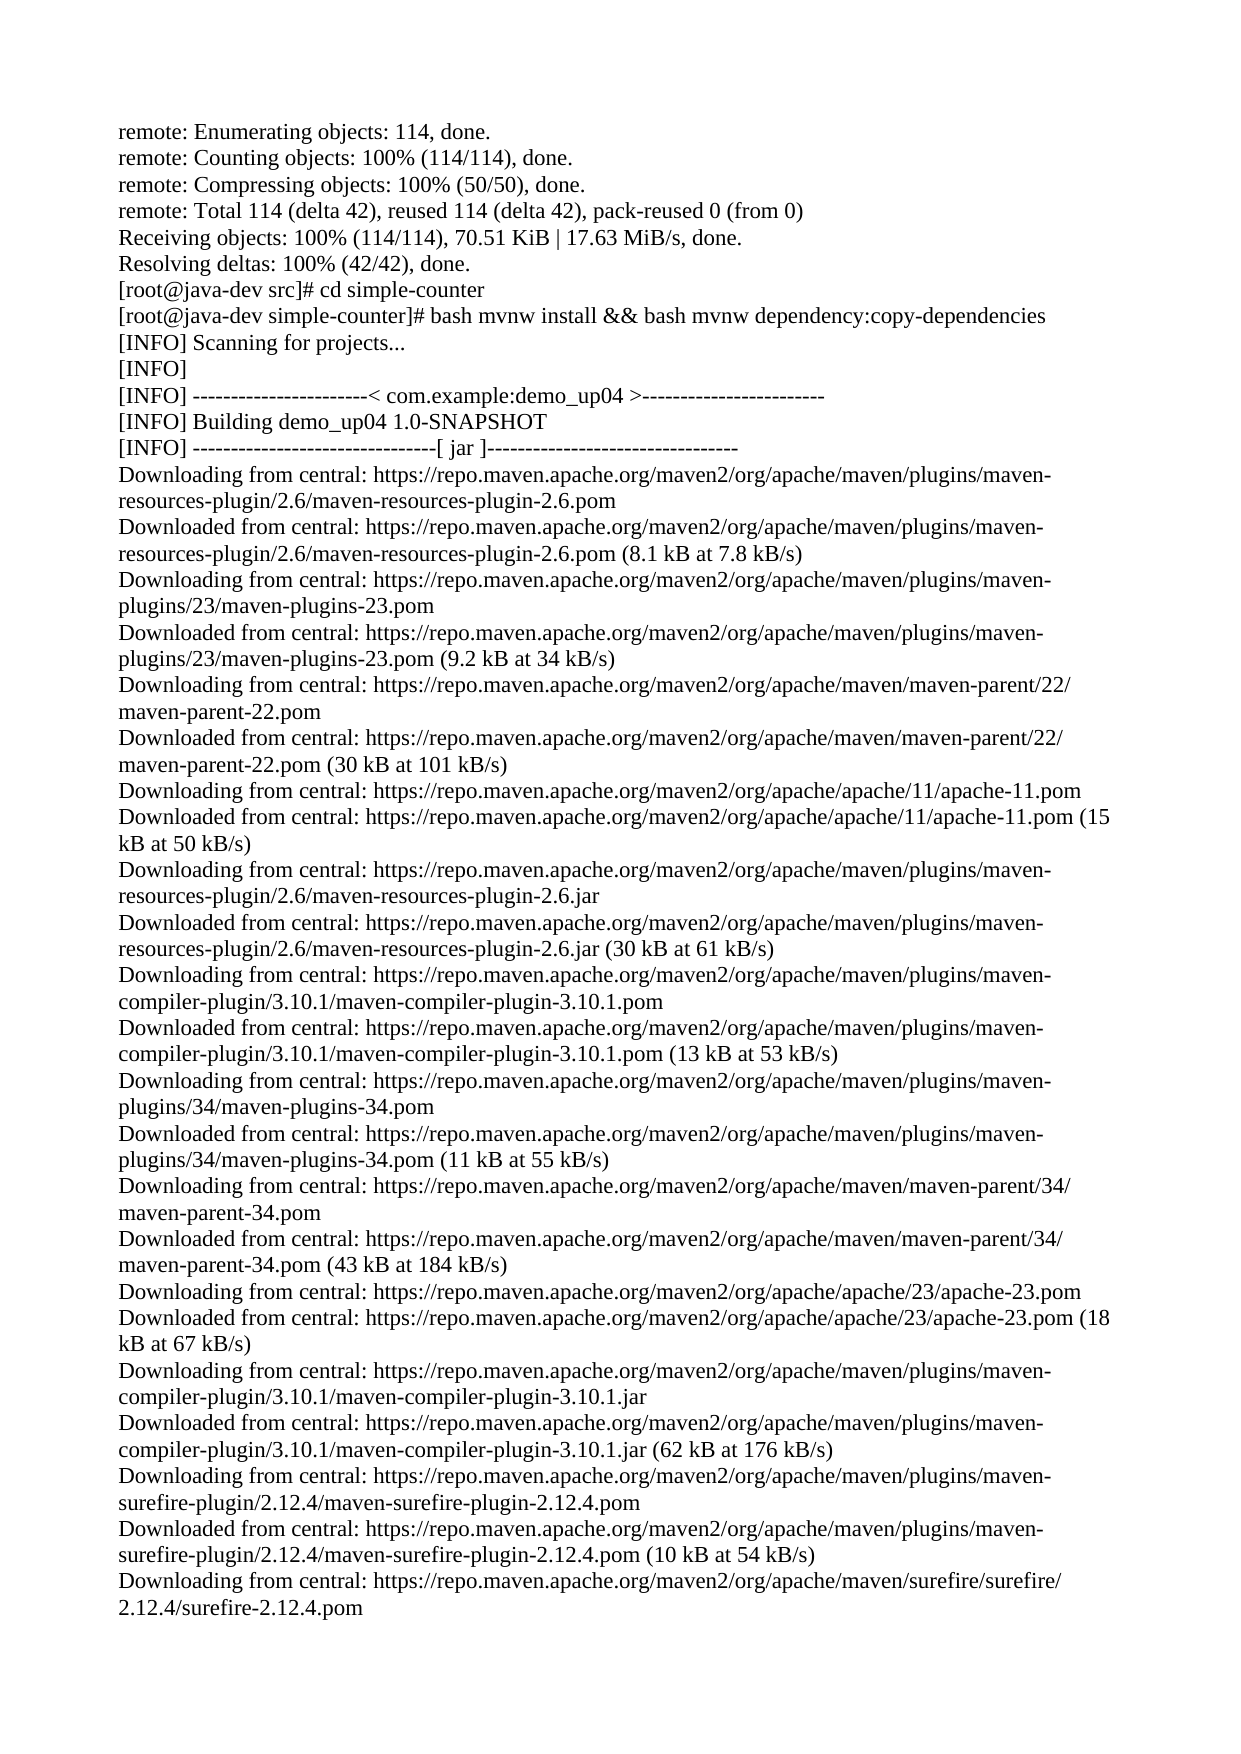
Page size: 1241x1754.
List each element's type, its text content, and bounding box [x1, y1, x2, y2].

text Downloaded from central: https://repo.maven.apache.org/maven2/org/apache/maven/maven-parent/22/maven-parent-22.pom (30 kB at 101 kB/s) [118, 724, 1122, 777]
text Downloading from central: https://repo.maven.apache.org/maven2/org/apache/apache/11/apache-11.pom [118, 777, 1122, 803]
text Downloaded from central: https://repo.maven.apache.org/maven2/org/apache/maven/plugins/maven-resources-plugin/2.6/maven-resources-plugin-2.6.pom (8.1 kB at 7.8 kB/s) [118, 513, 1122, 566]
text [INFO] Building demo_up04 1.0-SNAPSHOT [118, 408, 1122, 434]
text [INFO] --------------------------------[ jar ]--------------------------------- [118, 434, 1122, 461]
text Downloading from central: https://repo.maven.apache.org/maven2/org/apache/maven/maven-parent/22/maven-parent-22.pom [118, 672, 1122, 724]
text [INFO] -----------------------< com.example:demo_up04 >------------------------ [118, 382, 1122, 408]
text Receiving objects: 100% (114/114), 70.51 KiB | 17.63 MiB/s, done. [118, 223, 1122, 250]
text Downloading from central: https://repo.maven.apache.org/maven2/org/apache/maven/plugins/maven-resources-plugin/2.6/maven-resources-plugin-2.6.pom [118, 461, 1122, 513]
text Downloading from central: https://repo.maven.apache.org/maven2/org/apache/maven/plugins/maven-plugins/23/maven-plugins-23.pom [118, 566, 1122, 619]
text [root@java-dev src]# cd simple-counter [118, 276, 1122, 303]
text remote: Total 114 (delta 42), reused 114 (delta 42), pack-reused 0 (from 0) [118, 197, 1122, 223]
text Downloading from central: https://repo.maven.apache.org/maven2/org/apache/maven/plugins/maven-plugins/34/maven-plugins-34.pom [118, 1067, 1122, 1119]
text Downloaded from central: https://repo.maven.apache.org/maven2/org/apache/maven/maven-parent/34/maven-parent-34.pom (43 kB at 184 kB/s) [118, 1225, 1122, 1278]
text remote: Compressing objects: 100% (50/50), done. [118, 171, 1122, 197]
text [INFO] Scanning for projects... [118, 329, 1122, 355]
text Downloading from central: https://repo.maven.apache.org/maven2/org/apache/apache/23/apache-23.pom [118, 1278, 1122, 1304]
text [INFO] [118, 355, 1122, 382]
text Downloaded from central: https://repo.maven.apache.org/maven2/org/apache/maven/plugins/maven-plugins/34/maven-plugins-34.pom (11 kB at 55 kB/s) [118, 1119, 1122, 1172]
text Downloading from central: https://repo.maven.apache.org/maven2/org/apache/maven/plugins/maven-resources-plugin/2.6/maven-resources-plugin-2.6.jar [118, 856, 1122, 909]
text [root@java-dev simple-counter]# bash mvnw install && bash mvnw dependency:copy-dependencies [118, 303, 1122, 329]
text Downloaded from central: https://repo.maven.apache.org/maven2/org/apache/maven/plugins/maven-compiler-plugin/3.10.1/maven-compiler-plugin-3.10.1.pom (13 kB at 53 kB/s) [118, 1014, 1122, 1067]
text remote: Enumerating objects: 114, done. [118, 118, 1122, 144]
text remote: Counting objects: 100% (114/114), done. [118, 144, 1122, 171]
text Downloading from central: https://repo.maven.apache.org/maven2/org/apache/maven/plugins/maven-compiler-plugin/3.10.1/maven-compiler-plugin-3.10.1.jar [118, 1357, 1122, 1409]
text Downloading from central: https://repo.maven.apache.org/maven2/org/apache/maven/maven-parent/34/maven-parent-34.pom [118, 1172, 1122, 1225]
text Downloaded from central: https://repo.maven.apache.org/maven2/org/apache/maven/plugins/maven-plugins/23/maven-plugins-23.pom (9.2 kB at 34 kB/s) [118, 619, 1122, 672]
text Downloaded from central: https://repo.maven.apache.org/maven2/org/apache/maven/plugins/maven-compiler-plugin/3.10.1/maven-compiler-plugin-3.10.1.jar (62 kB at 176 kB/s) [118, 1409, 1122, 1462]
text Downloaded from central: https://repo.maven.apache.org/maven2/org/apache/maven/plugins/maven-surefire-plugin/2.12.4/maven-surefire-plugin-2.12.4.pom (10 kB at 54 kB/s) [118, 1515, 1122, 1568]
text Resolving deltas: 100% (42/42), done. [118, 250, 1122, 276]
text Downloaded from central: https://repo.maven.apache.org/maven2/org/apache/apache/23/apache-23.pom (18 kB at 67 kB/s) [118, 1304, 1122, 1357]
text Downloaded from central: https://repo.maven.apache.org/maven2/org/apache/maven/plugins/maven-resources-plugin/2.6/maven-resources-plugin-2.6.jar (30 kB at 61 kB/s) [118, 909, 1122, 961]
text Downloading from central: https://repo.maven.apache.org/maven2/org/apache/maven/plugins/maven-surefire-plugin/2.12.4/maven-surefire-plugin-2.12.4.pom [118, 1462, 1122, 1515]
text Downloading from central: https://repo.maven.apache.org/maven2/org/apache/maven/surefire/surefire/2.12.4/surefire-2.12.4.pom [118, 1568, 1122, 1620]
text Downloading from central: https://repo.maven.apache.org/maven2/org/apache/maven/plugins/maven-compiler-plugin/3.10.1/maven-compiler-plugin-3.10.1.pom [118, 961, 1122, 1014]
text Downloaded from central: https://repo.maven.apache.org/maven2/org/apache/apache/11/apache-11.pom (15 kB at 50 kB/s) [118, 803, 1122, 856]
